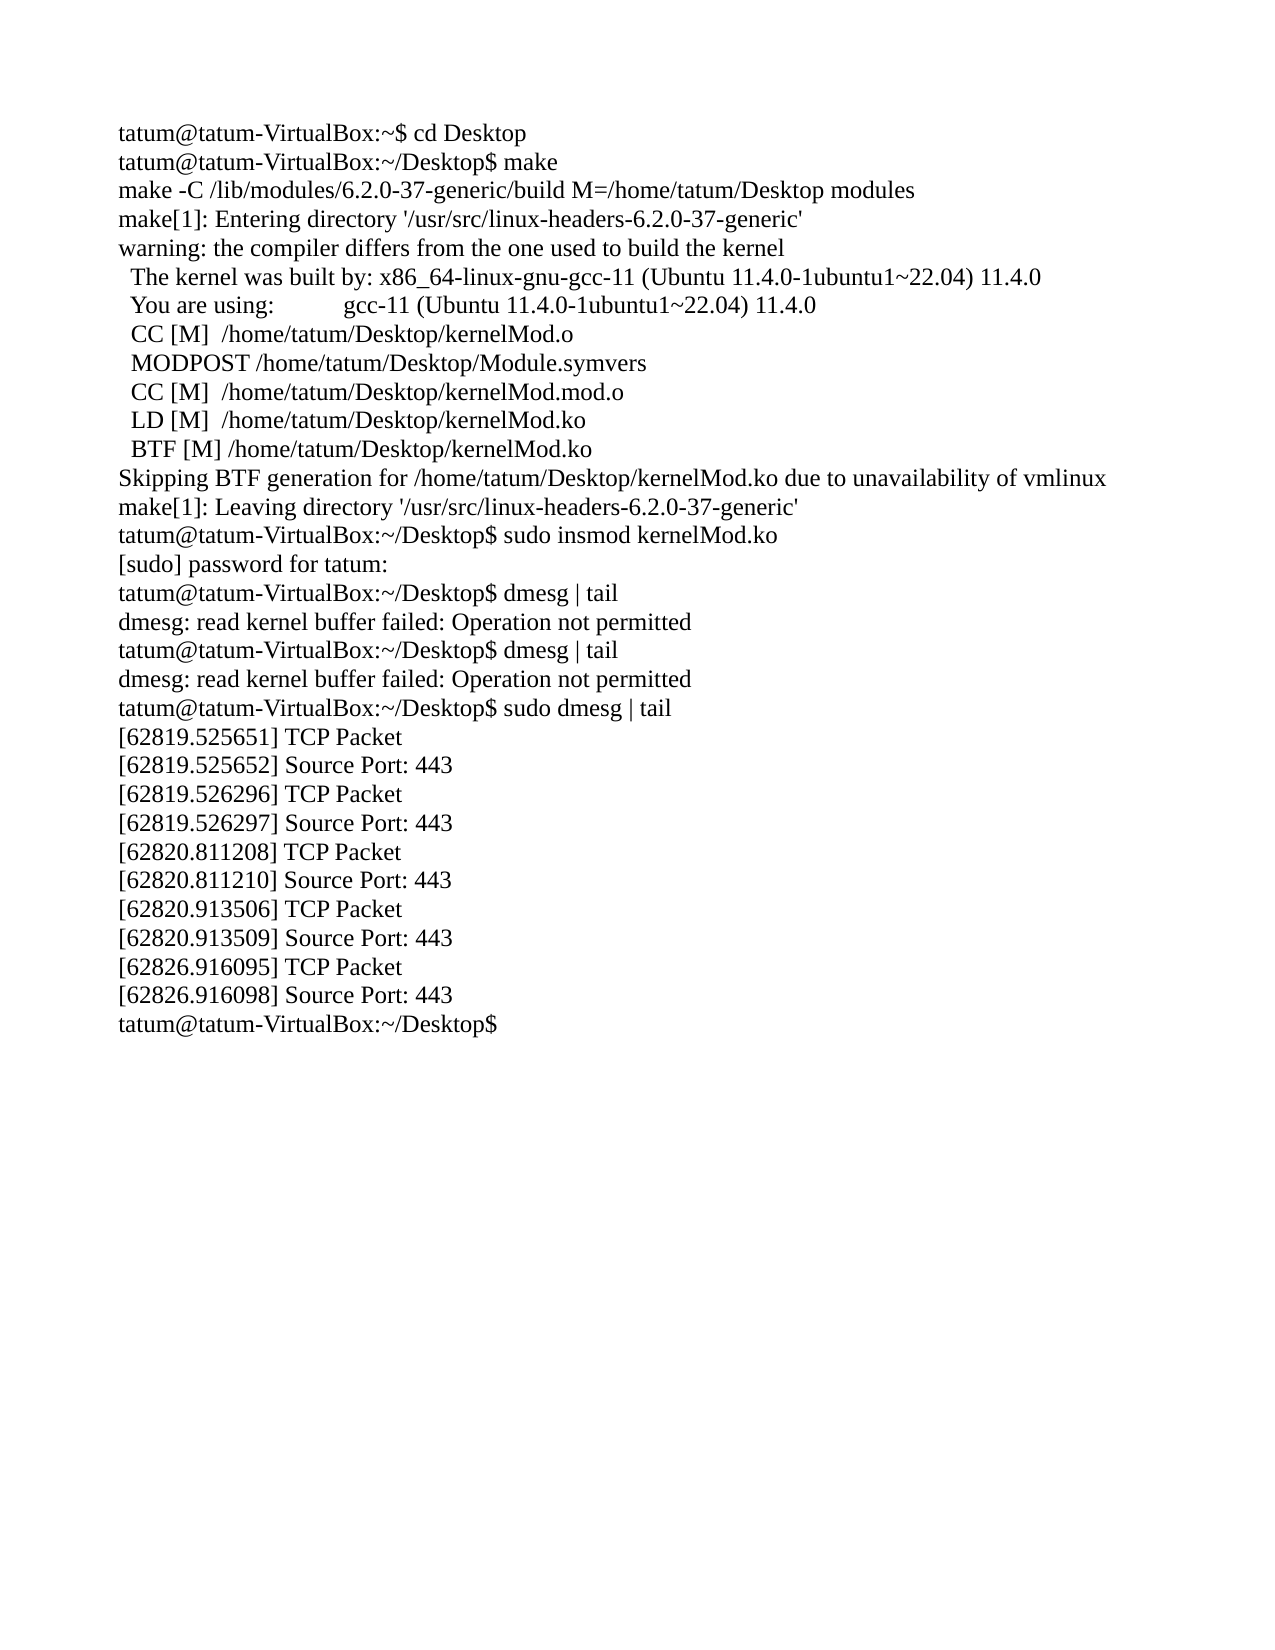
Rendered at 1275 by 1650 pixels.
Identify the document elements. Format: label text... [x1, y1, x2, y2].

text [62819.526297] Source Port: 443 [118, 808, 1157, 837]
text [62819.526296] TCP Packet [118, 779, 1157, 808]
text CC [M] /home/tatum/Desktop/kernelMod.o [118, 319, 1157, 348]
text BTF [M] /home/tatum/Desktop/kernelMod.ko [118, 434, 1157, 463]
text [62820.811210] Source Port: 443 [118, 866, 1157, 894]
text CC [M] /home/tatum/Desktop/kernelMod.mod.o [118, 377, 1157, 406]
text tatum@tatum-VirtualBox:~/Desktop$ [118, 1009, 1157, 1038]
text tatum@tatum-VirtualBox:~/Desktop$ sudo dmesg | tail [118, 693, 1157, 722]
text [62826.916098] Source Port: 443 [118, 981, 1157, 1009]
text dmesg: read kernel buffer failed: Operation not permitted [118, 664, 1157, 693]
text tatum@tatum-VirtualBox:~$ cd Desktop [118, 118, 1157, 147]
text make[1]: Leaving directory '/usr/src/linux-headers-6.2.0-37-generic' [118, 492, 1157, 521]
text [sudo] password for tatum: [118, 549, 1157, 578]
text [62820.913506] TCP Packet [118, 894, 1157, 923]
text [62819.525651] TCP Packet [118, 722, 1157, 751]
text LD [M] /home/tatum/Desktop/kernelMod.ko [118, 406, 1157, 434]
text tatum@tatum-VirtualBox:~/Desktop$ dmesg | tail [118, 578, 1157, 607]
text You are using: gcc-11 (Ubuntu 11.4.0-1ubuntu1~22.04) 11.4.0 [118, 291, 1157, 319]
text warning: the compiler differs from the one used to build the kernel [118, 233, 1157, 262]
text [62819.525652] Source Port: 443 [118, 751, 1157, 779]
text MODPOST /home/tatum/Desktop/Module.symvers [118, 348, 1157, 377]
text make[1]: Entering directory '/usr/src/linux-headers-6.2.0-37-generic' [118, 204, 1157, 233]
text The kernel was built by: x86_64-linux-gnu-gcc-11 (Ubuntu 11.4.0-1ubuntu1~22.04) 11.4.0 [118, 262, 1157, 291]
text dmesg: read kernel buffer failed: Operation not permitted [118, 607, 1157, 636]
text tatum@tatum-VirtualBox:~/Desktop$ make [118, 147, 1157, 176]
text make -C /lib/modules/6.2.0-37-generic/build M=/home/tatum/Desktop modules [118, 176, 1157, 204]
text [62826.916095] TCP Packet [118, 952, 1157, 981]
text tatum@tatum-VirtualBox:~/Desktop$ sudo insmod kernelMod.ko [118, 521, 1157, 549]
text [62820.811208] TCP Packet [118, 837, 1157, 866]
text [62820.913509] Source Port: 443 [118, 923, 1157, 952]
text Skipping BTF generation for /home/tatum/Desktop/kernelMod.ko due to unavailability of vmlinux [118, 463, 1157, 492]
text tatum@tatum-VirtualBox:~/Desktop$ dmesg | tail [118, 636, 1157, 664]
